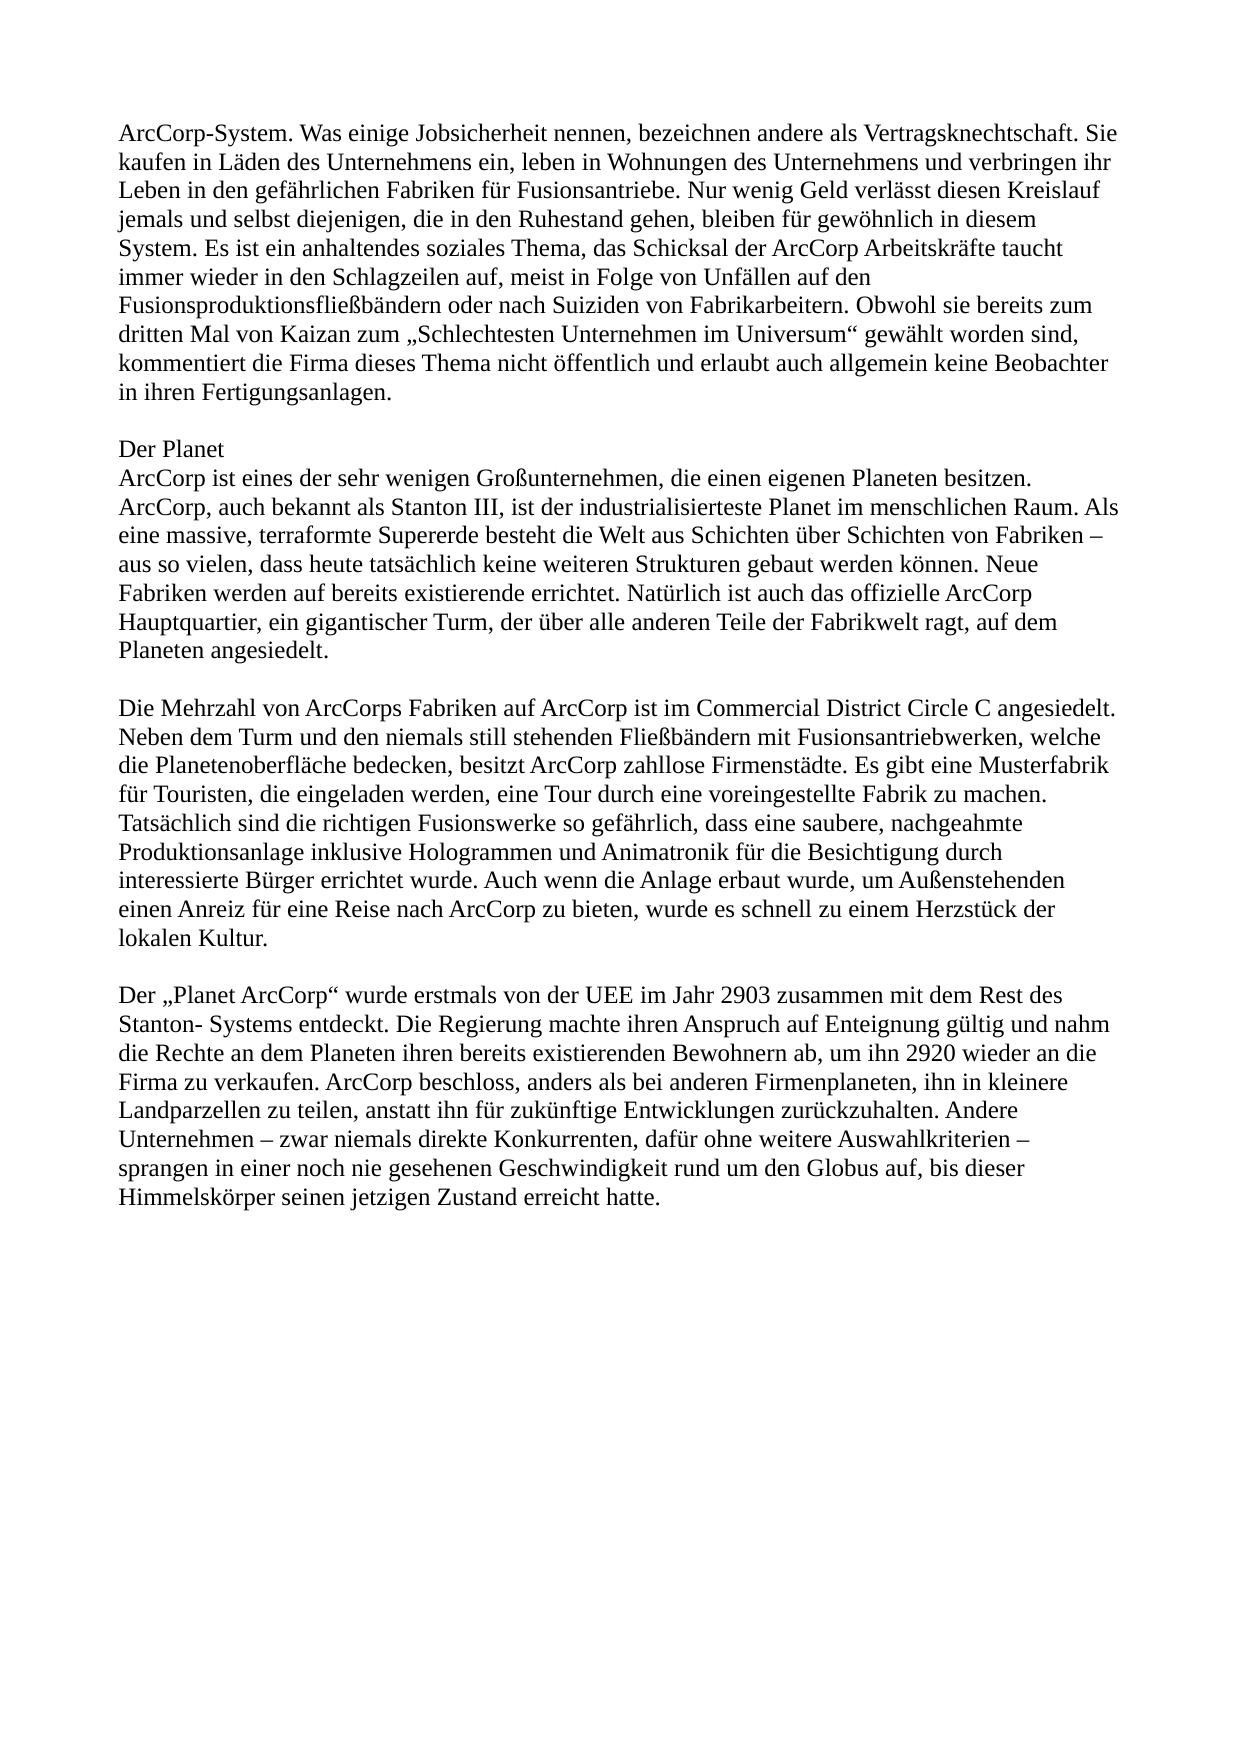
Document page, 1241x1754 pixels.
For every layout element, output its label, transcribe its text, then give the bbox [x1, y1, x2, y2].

text Der „Planet ArcCorp“ wurde erstmals von der UEE im Jahr 2903 zusammen mit dem Rest des Stanton- Systems entdeckt. Die Regierung machte ihren Anspruch auf Enteignung gültig und nahm die Rechte an dem Planeten ihren bereits existierenden Bewohnern ab, um ihn 2920 wieder an die Firma zu verkaufen. ArcCorp beschloss, anders als bei anderen Firmenplaneten, ihn in kleinere Landparzellen zu teilen, anstatt ihn für zukünftige Entwicklungen zurückzuhalten. Andere Unternehmen – zwar niemals direkte Konkurrenten, dafür ohne weitere Auswahlkriterien – sprangen in einer noch nie gesehenen Geschwindigkeit rund um den Globus auf, bis dieser Himmelskörper seinen jetzigen Zustand erreicht hatte. [118, 981, 1122, 1211]
text ArcCorp ist eines der sehr wenigen Großunternehmen, die einen eigenen Planeten besitzen. ArcCorp, auch bekannt als Stanton III, ist der industrialisierteste Planet im menschlichen Raum. Als eine massive, terraformte Supererde besteht die Welt aus Schichten über Schichten von Fabriken – aus so vielen, dass heute tatsächlich keine weiteren Strukturen gebaut werden können. Neue Fabriken werden auf bereits existierende errichtet. Natürlich ist auch das offizielle ArcCorp Hauptquartier, ein gigantischer Turm, der über alle anderen Teile der Fabrikwelt ragt, auf dem Planeten angesiedelt. [118, 463, 1122, 664]
text Die Mehrzahl von ArcCorps Fabriken auf ArcCorp ist im Commercial District Circle C angesiedelt. Neben dem Turm und den niemals still stehenden Fließbändern mit Fusionsantriebwerken, welche die Planetenoberfläche bedecken, besitzt ArcCorp zahllose Firmenstädte. Es gibt eine Musterfabrik für Touristen, die eingeladen werden, eine Tour durch eine voreingestellte Fabrik zu machen. Tatsächlich sind die richtigen Fusionswerke so gefährlich, dass eine saubere, nachgeahmte Produktionsanlage inklusive Hologrammen und Animatronik für die Besichtigung durch interessierte Bürger errichtet wurde. Auch wenn die Anlage erbaut wurde, um Außenstehenden einen Anreiz für eine Reise nach ArcCorp zu bieten, wurde es schnell zu einem Herzstück der lokalen Kultur. [118, 693, 1122, 952]
text Der Planet [118, 434, 1122, 463]
text ArcCorp-System. Was einige Jobsicherheit nennen, bezeichnen andere als Vertragsknechtschaft. Sie kaufen in Läden des Unternehmens ein, leben in Wohnungen des Unternehmens und verbringen ihr Leben in den gefährlichen Fabriken für Fusionsantriebe. Nur wenig Geld verlässt diesen Kreislauf jemals und selbst diejenigen, die in den Ruhestand gehen, bleiben für gewöhnlich in diesem System. Es ist ein anhaltendes soziales Thema, das Schicksal der ArcCorp Arbeitskräfte taucht immer wieder in den Schlagzeilen auf, meist in Folge von Unfällen auf den Fusionsproduktionsfließbändern oder nach Suiziden von Fabrikarbeitern. Obwohl sie bereits zum dritten Mal von Kaizan zum „Schlechtesten Unternehmen im Universum“ gewählt worden sind, kommentiert die Firma dieses Thema nicht öffentlich und erlaubt auch allgemein keine Beobachter in ihren Fertigungsanlagen. [118, 118, 1122, 406]
